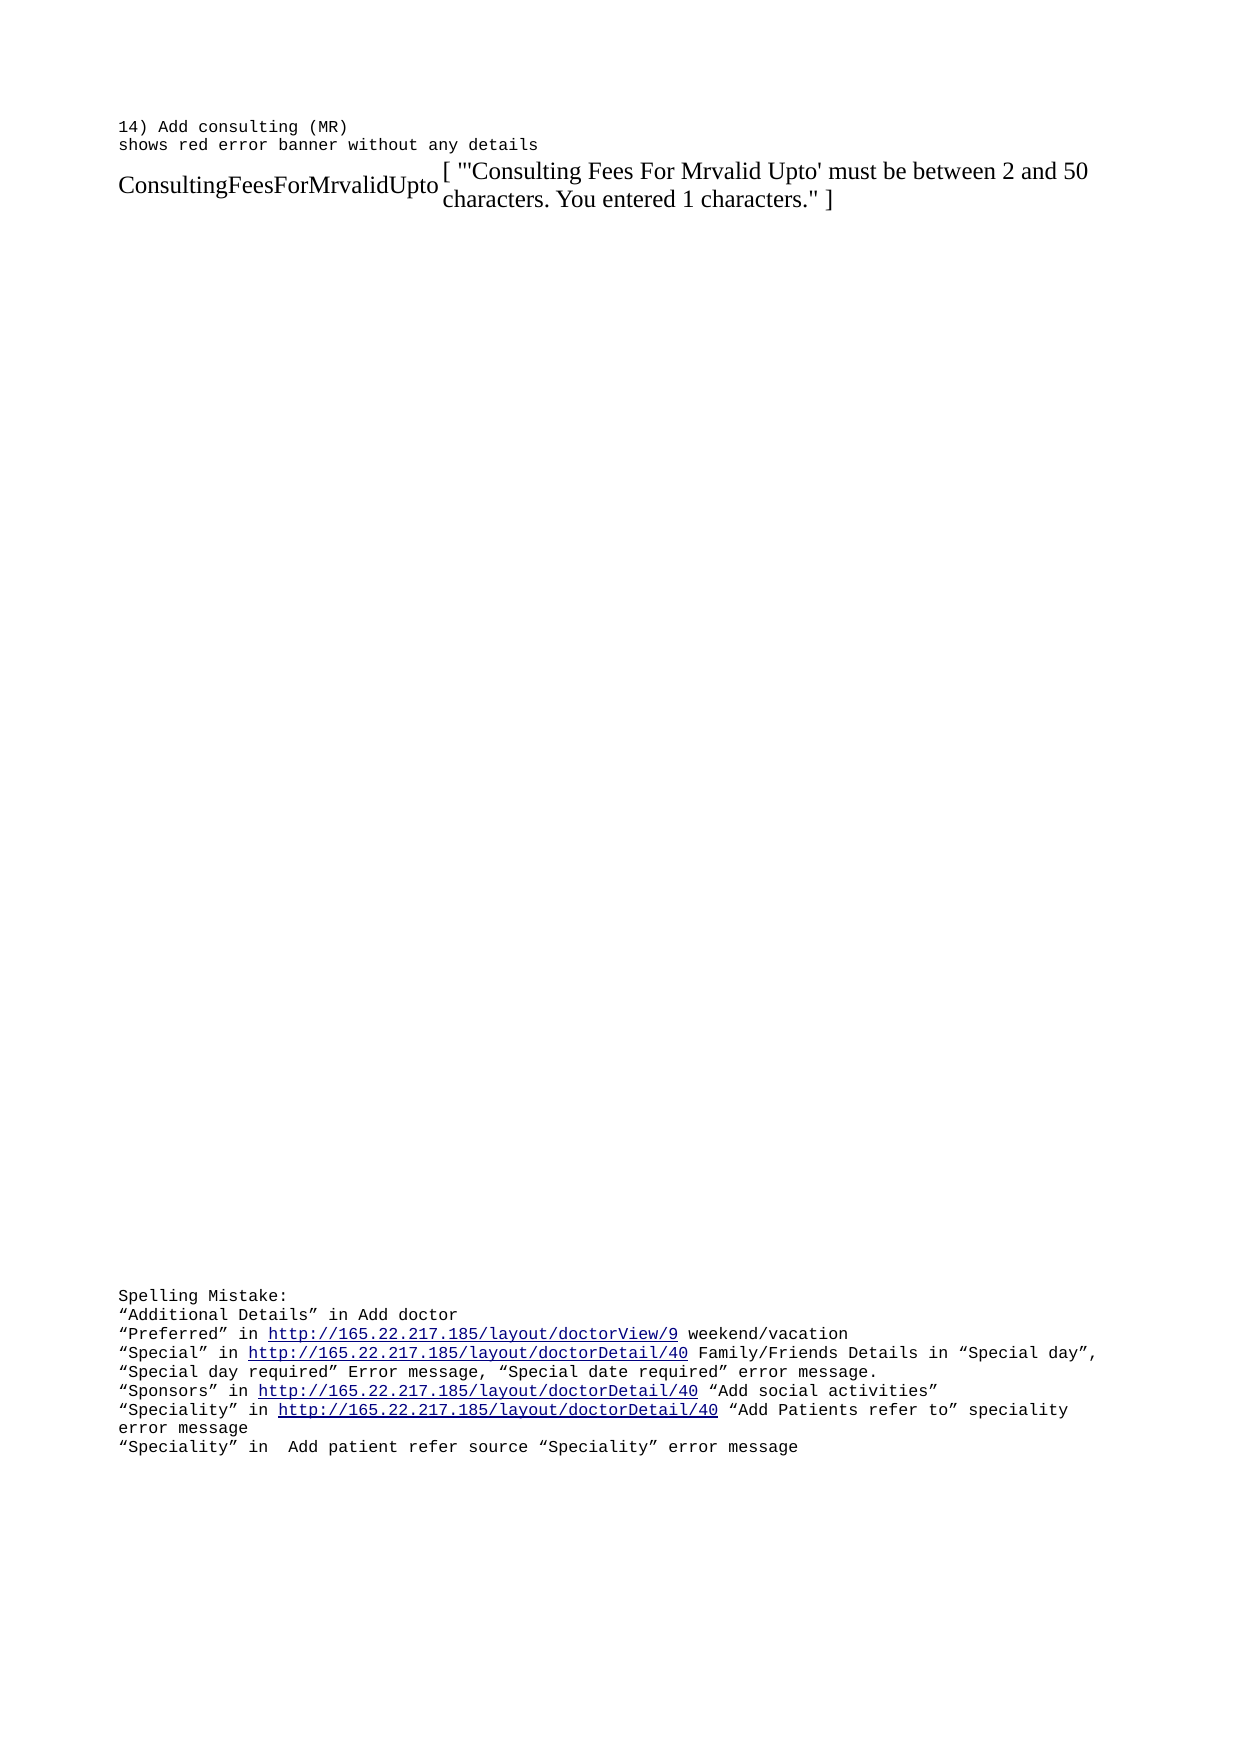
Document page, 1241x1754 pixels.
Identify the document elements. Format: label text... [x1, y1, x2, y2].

text “Preferred” in http://165.22.217.185/layout/doctorView/9 weekend/vacation [118, 1326, 1122, 1344]
text “Speciality” in Add patient refer source “Speciality” error message [118, 1439, 1122, 1458]
text “Sponsors” in http://165.22.217.185/layout/doctorDetail/40 “Add social activities” [118, 1382, 1122, 1401]
text “Additional Details” in Add doctor [118, 1307, 1122, 1326]
text shows red error banner without any details [118, 137, 1122, 156]
text Spelling Mistake: [118, 1288, 1122, 1307]
table_header ConsultingFeesForMrvalidUpto [118, 156, 442, 213]
text 14) Add consulting (MR) [118, 118, 1122, 137]
text “Special” in http://165.22.217.185/layout/doctorDetail/40 Family/Friends Details in “Special day”, “Special day required” Error message, “Special date required” error message. [118, 1344, 1122, 1382]
table_header [ "'Consulting Fees For Mrvalid Upto' must be between 2 and 50 characters. You entered 1 characters." ] [443, 156, 1122, 213]
text “Speciality” in http://165.22.217.185/layout/doctorDetail/40 “Add Patients refer to” speciality error message [118, 1401, 1122, 1439]
